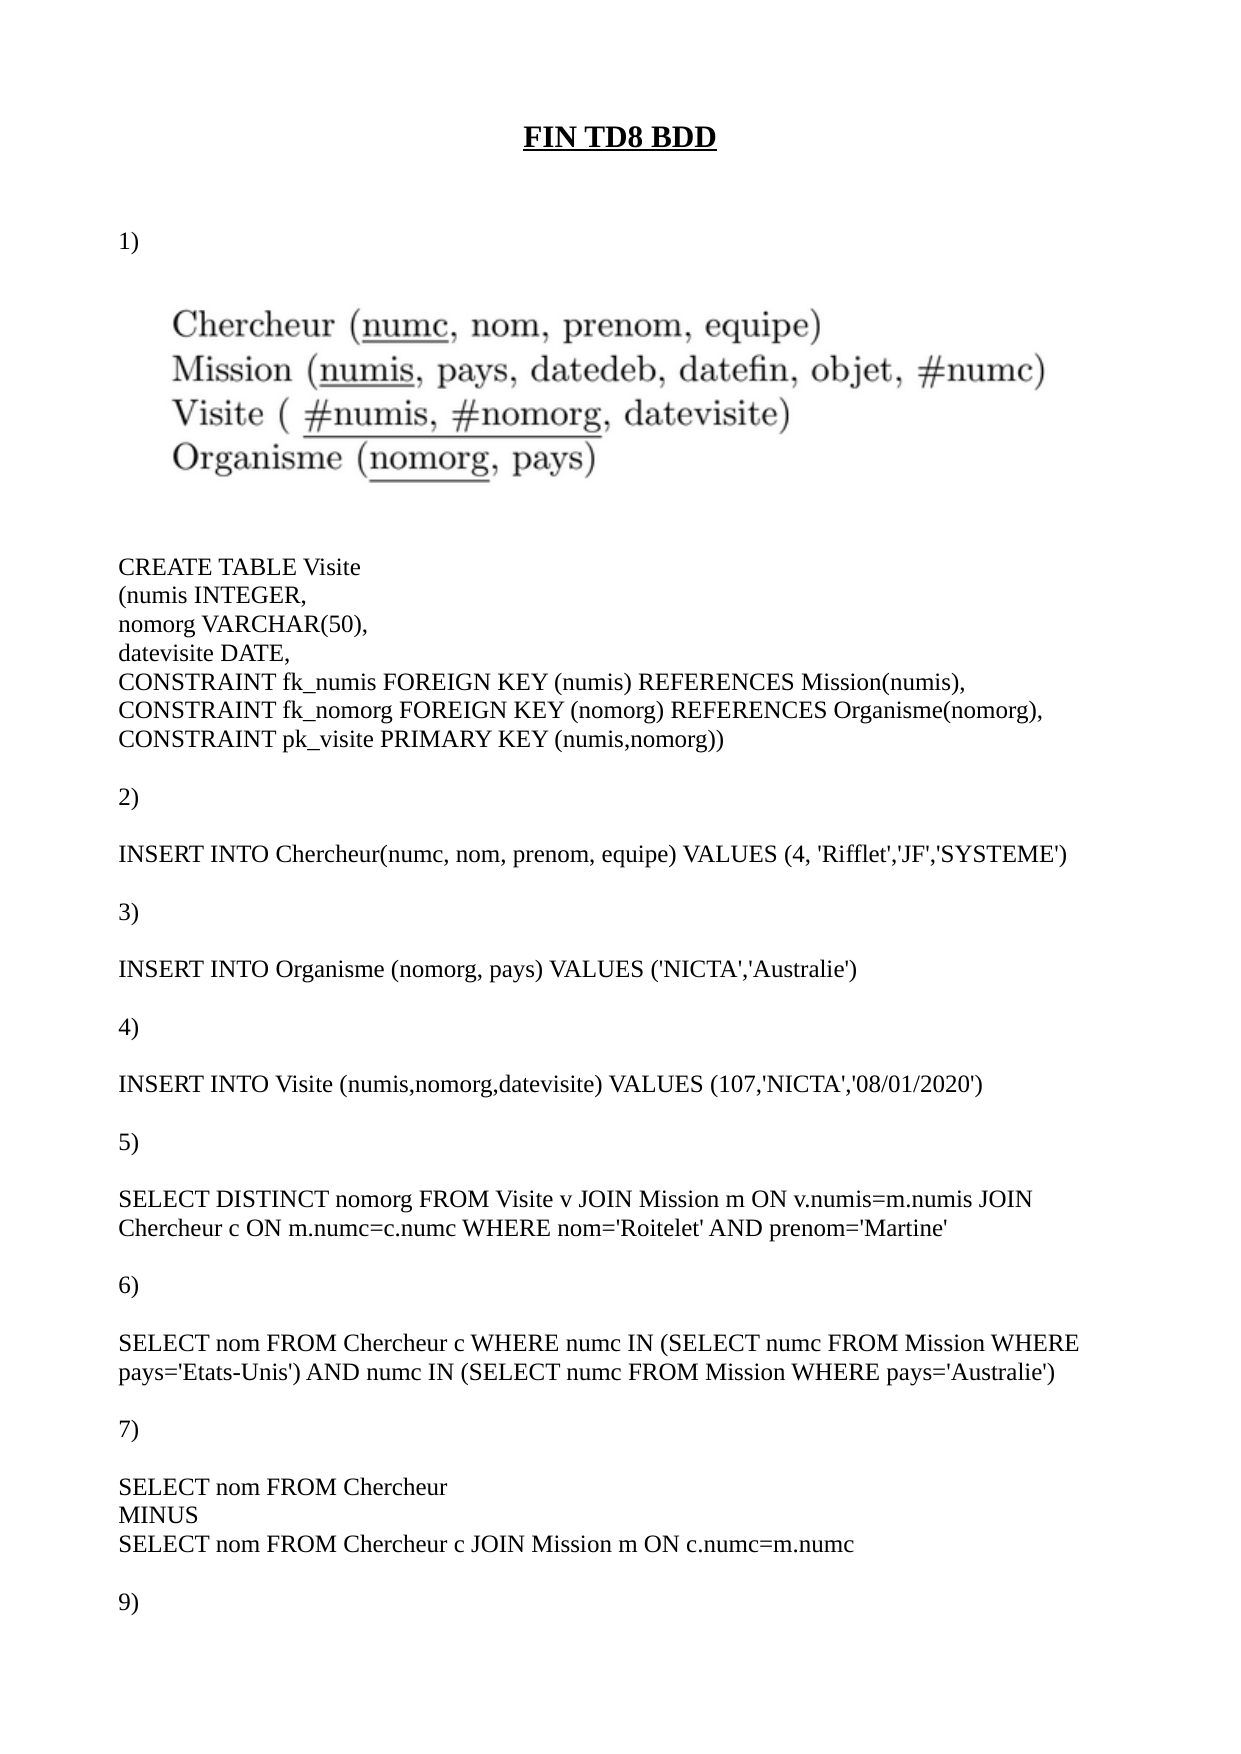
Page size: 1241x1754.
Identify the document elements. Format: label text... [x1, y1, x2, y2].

text datevisite DATE, [118, 638, 1122, 667]
text 3) [118, 897, 1122, 925]
picture [144, 276, 1078, 494]
text CREATE TABLE Visite [118, 552, 1122, 580]
text 6) [118, 1270, 1122, 1299]
text INSERT INTO Chercheur(numc, nom, prenom, equipe) VALUES (4, 'Rifflet','JF','SYSTEME') [118, 839, 1122, 868]
text 9) [118, 1587, 1122, 1615]
text 4) [118, 1012, 1122, 1040]
text INSERT INTO Visite (numis,nomorg,datevisite) VALUES (107,'NICTA','08/01/2020') [118, 1069, 1122, 1098]
text nomorg VARCHAR(50), [118, 609, 1122, 638]
text SELECT nom FROM Chercheur c JOIN Mission m ON c.numc=m.numc [118, 1529, 1122, 1558]
text 5) [118, 1127, 1122, 1155]
text SELECT DISTINCT nomorg FROM Visite v JOIN Mission m ON v.numis=m.numis JOIN Chercheur c ON m.numc=c.numc WHERE nom='Roitelet' AND prenom='Martine' [118, 1184, 1122, 1242]
text 2) [118, 782, 1122, 810]
text CONSTRAINT fk_nomorg FOREIGN KEY (nomorg) REFERENCES Organisme(nomorg), [118, 695, 1122, 724]
text CONSTRAINT pk_visite PRIMARY KEY (numis,nomorg)) [118, 724, 1122, 753]
text CONSTRAINT fk_numis FOREIGN KEY (numis) REFERENCES Mission(numis), [118, 667, 1122, 695]
text FIN TD8 BDD [118, 118, 1122, 154]
text INSERT INTO Organisme (nomorg, pays) VALUES ('NICTA','Australie') [118, 954, 1122, 983]
text SELECT nom FROM Chercheur c WHERE numc IN (SELECT numc FROM Mission WHERE pays='Etats-Unis') AND numc IN (SELECT numc FROM Mission WHERE pays='Australie') [118, 1328, 1122, 1385]
text SELECT nom FROM Chercheur [118, 1472, 1122, 1500]
text MINUS [118, 1500, 1122, 1529]
text 7) [118, 1414, 1122, 1443]
text (numis INTEGER, [118, 580, 1122, 609]
text 1) [118, 226, 1122, 255]
